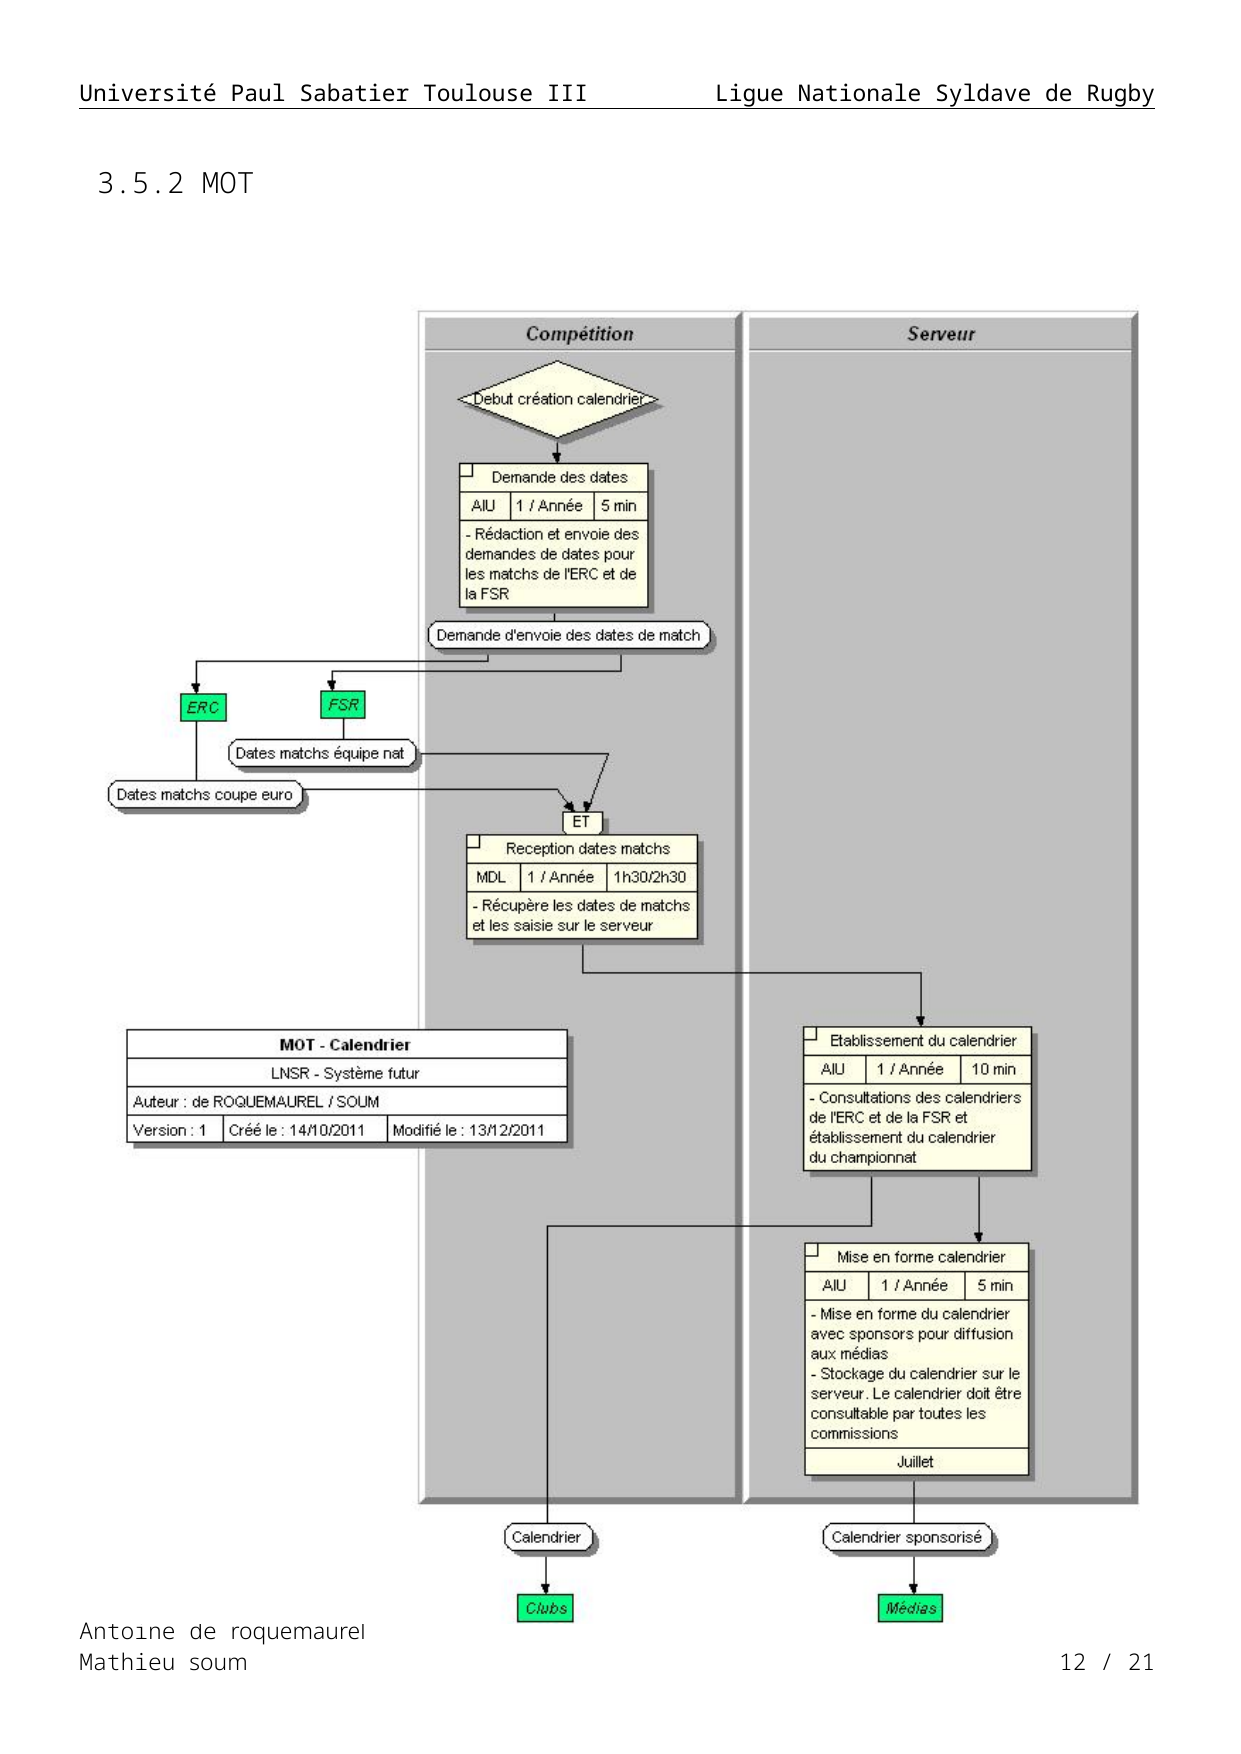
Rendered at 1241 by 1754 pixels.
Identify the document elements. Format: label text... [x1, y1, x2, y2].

subtitle MOT [79, 163, 1155, 202]
picture [94, 214, 1140, 1624]
